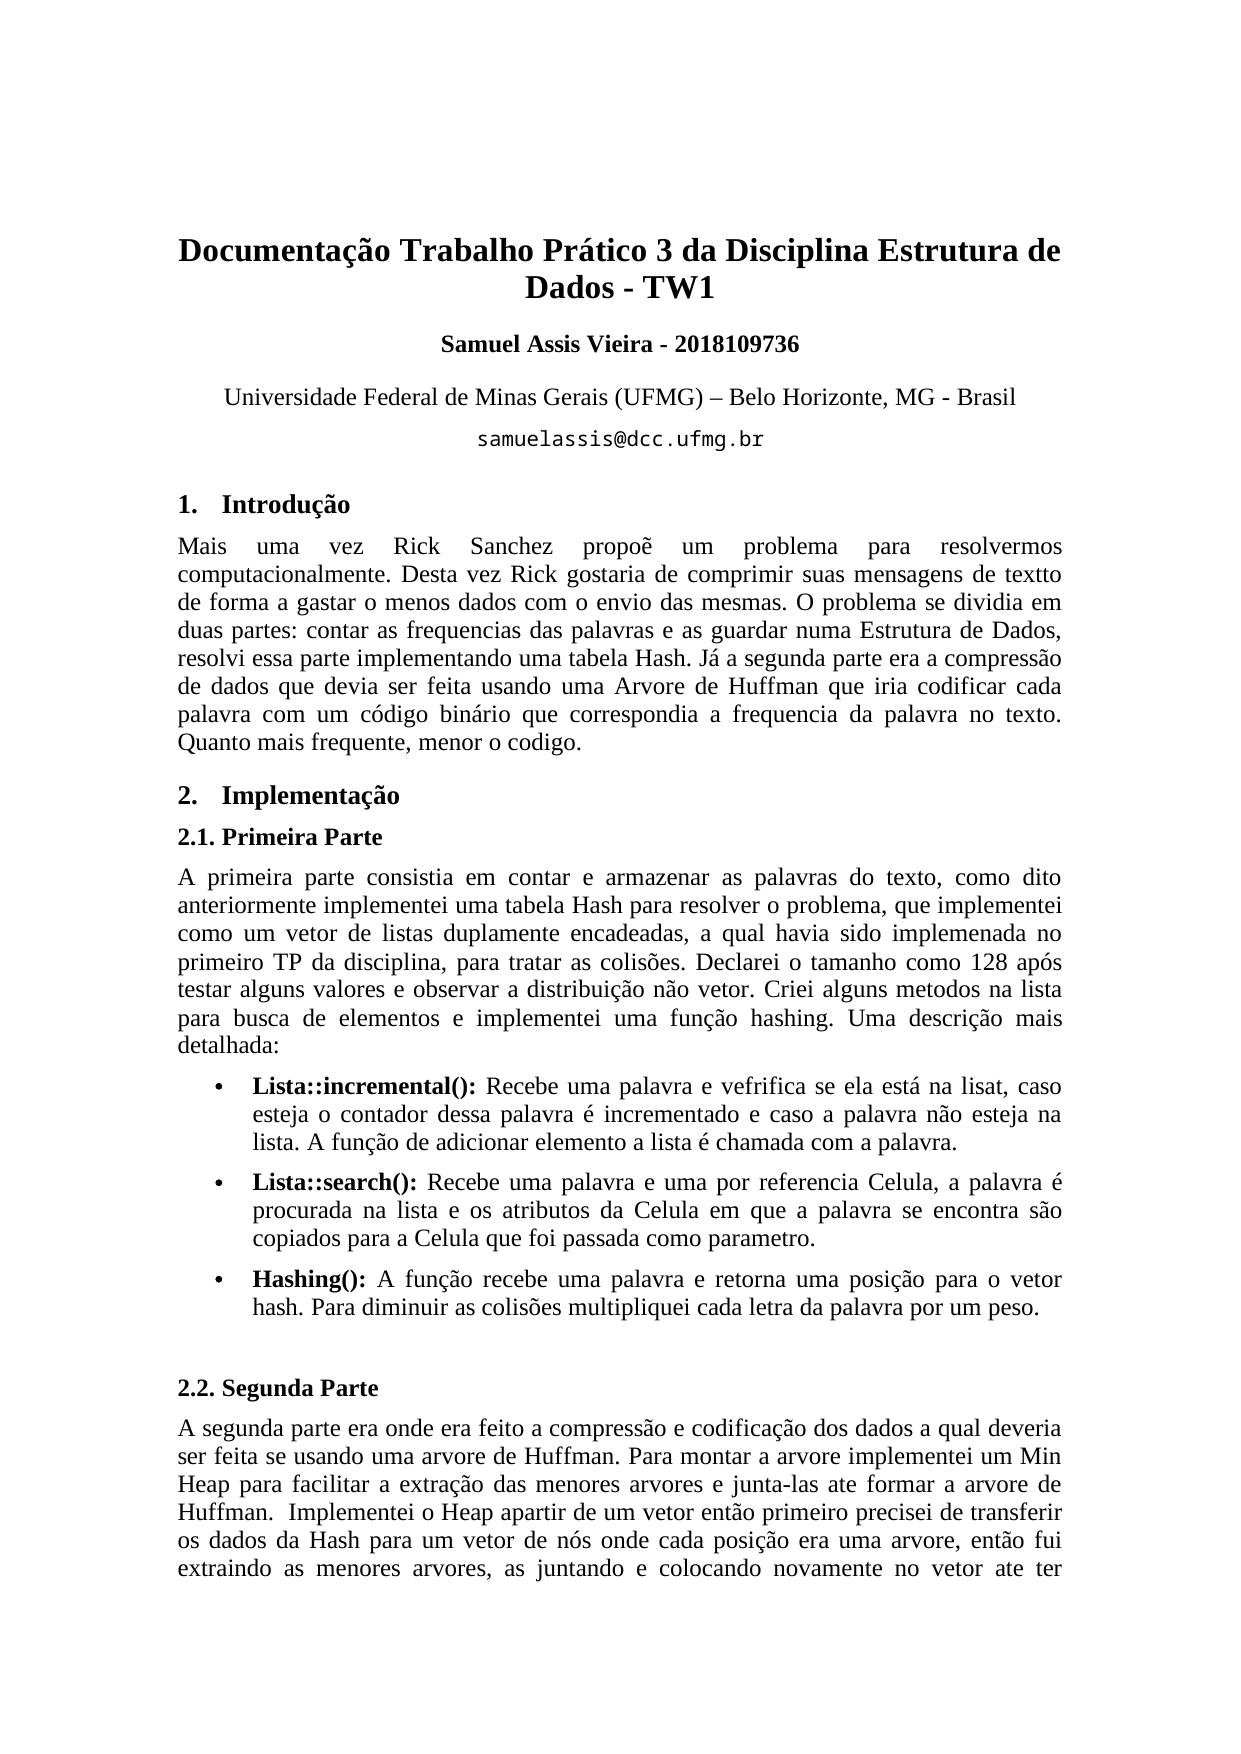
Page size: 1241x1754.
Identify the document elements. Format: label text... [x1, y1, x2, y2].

title Documentação Trabalho Prático 3 da Disciplina Estrutura de Dados - TW1 [177, 231, 1063, 305]
text Universidade Federal de Minas Gerais (UFMG) – Belo Horizonte, MG - Brasil [177, 383, 1063, 411]
text Mais uma vez Rick Sanchez propoẽ um problema para resolvermos computacionalmente. Desta vez Rick gostaria de comprimir suas mensagens de textto de forma a gastar o menos dados com o envio das mesmas. O problema se dividia em duas partes: contar as frequencias das palavras e as guardar numa Estrutura de Dados, resolvi essa parte implementando uma tabela Hash. Já a segunda parte era a compressão de dados que devia ser feita usando uma Arvore de Huffman que iria codificar cada palavra com um código binário que correspondia a frequencia da palavra no texto. Quanto mais frequente, menor o codigo. [177, 532, 1063, 756]
text A segunda parte era onde era feito a compressão e codificação dos dados a qual deveria ser feita se usando uma arvore de Huffman. Para montar a arvore implementei um Min Heap para facilitar a extração das menores arvores e junta-las ate formar a arvore de Huffman. Implementei o Heap apartir de um vetor então primeiro precisei de transferir os dados da Hash para um vetor de nós onde cada posição era uma arvore, então fui extraindo as menores arvores, as juntando e colocando novamente no vetor ate ter [177, 1414, 1063, 1582]
list Hashing(): A função recebe uma palavra e retorna uma posição para o vetor hash. Para diminuir as colisões multipliquei cada letra da palavra por um peso. [215, 1265, 1063, 1321]
title Implementação [177, 781, 1063, 811]
text Samuel Assis Vieira - 2018109736 [177, 330, 1063, 358]
list Lista::incremental(): Recebe uma palavra e vefrifica se ela está na lisat, caso esteja o contador dessa palavra é incrementado e caso a palavra não esteja na lista. A função de adicionar elemento a lista é chamada com a palavra. [215, 1072, 1063, 1156]
text 2.2. Segunda Parte [177, 1374, 1063, 1402]
list Lista::search(): Recebe uma palavra e uma por referencia Celula, a palavra é procurada na lista e os atributos da Celula em que a palavra se encontra são copiados para a Celula que foi passada como parametro. [215, 1168, 1063, 1252]
text samuelassis@dcc.ufmg.br [177, 423, 1063, 452]
title Introdução [177, 489, 1063, 519]
text 2.1. Primeira Parte [177, 823, 1063, 851]
text A primeira parte consistia em contar e armazenar as palavras do texto, como dito anteriormente implementei uma tabela Hash para resolver o problema, que implementei como um vetor de listas duplamente encadeadas, a qual havia sido implemenada no primeiro TP da disciplina, para tratar as colisões. Declarei o tamanho como 128 após testar alguns valores e observar a distribuição não vetor. Criei alguns metodos na lista para busca de elementos e implementei uma função hashing. Uma descrição mais detalhada: [177, 863, 1063, 1059]
